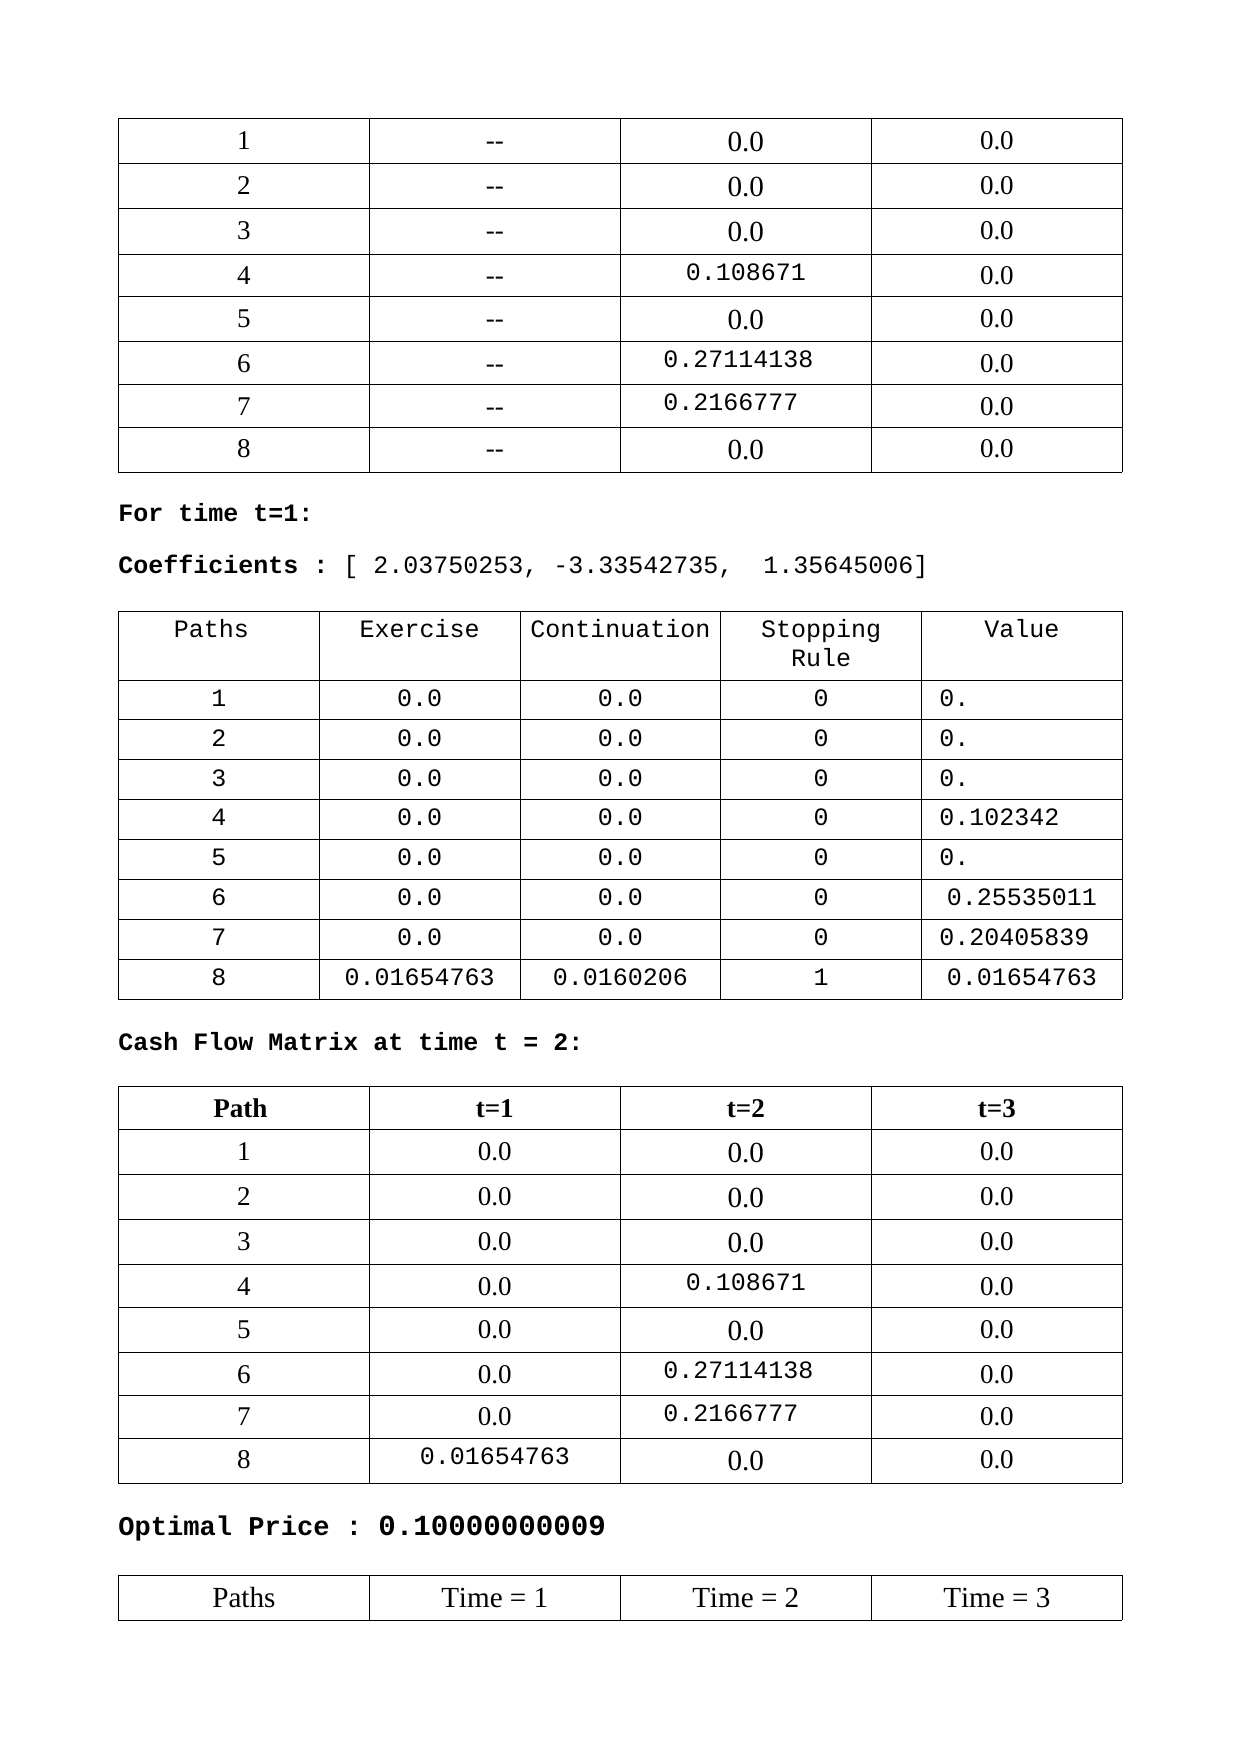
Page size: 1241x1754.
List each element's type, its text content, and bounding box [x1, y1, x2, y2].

table_cell 0.0 [320, 800, 520, 839]
table_cell 0. [922, 720, 1122, 759]
table_header Path [119, 1087, 369, 1129]
table_cell 0.0 [521, 920, 720, 959]
table_cell 0.0 [872, 1396, 1122, 1437]
table_cell 0 [721, 760, 921, 799]
table_cell 4 [119, 800, 319, 839]
table_header Time = 1 [370, 1576, 620, 1620]
table_cell 5 [119, 297, 369, 341]
table_cell 0.0 [320, 840, 520, 879]
table_cell 0.0 [872, 1220, 1122, 1264]
table_cell 0.0 [621, 1439, 871, 1482]
table_cell 3 [119, 760, 319, 799]
table_cell -- [370, 255, 620, 296]
table_header t=1 [370, 1087, 620, 1129]
table_cell 0 [721, 800, 921, 839]
table_cell 0.01654763 [370, 1439, 620, 1482]
table_cell 0.2166777 [621, 1396, 871, 1437]
table_cell 7 [119, 920, 319, 959]
table_cell 0. [922, 681, 1122, 719]
table_cell -- [370, 385, 620, 427]
table_cell 0 [721, 681, 921, 719]
table_header t=3 [872, 1087, 1122, 1129]
table_cell 0.0 [621, 119, 871, 163]
table_cell 5 [119, 840, 319, 879]
table_cell 4 [119, 1265, 369, 1307]
table_cell 0.0 [872, 1353, 1122, 1395]
table_cell 0.0 [872, 342, 1122, 384]
table_cell -- [370, 342, 620, 384]
table_cell 0.0 [621, 1130, 871, 1174]
table_cell 2 [119, 1175, 369, 1219]
table_cell 1 [721, 960, 921, 999]
table_header Time = 2 [621, 1576, 871, 1620]
table_cell 0.0 [621, 209, 871, 253]
table_cell 0.0 [320, 681, 520, 719]
table_cell 0.0 [872, 164, 1122, 208]
table_cell 2 [119, 720, 319, 759]
table_cell 0 [721, 880, 921, 919]
table_cell 0.0 [521, 681, 720, 719]
table_cell 0.27114138 [621, 342, 871, 384]
table_cell 0. [922, 840, 1122, 879]
table_cell 0.0 [872, 1308, 1122, 1352]
table_cell 0.0 [872, 1130, 1122, 1174]
table_cell 0.0 [370, 1353, 620, 1395]
table_cell 0.0 [621, 1308, 871, 1352]
table_cell 0.0 [872, 1439, 1122, 1482]
text For time t=1: [118, 500, 1122, 528]
table_cell 6 [119, 880, 319, 919]
table_cell 4 [119, 255, 369, 296]
table_cell 0.108671 [621, 255, 871, 296]
table_cell 0.20405839 [922, 920, 1122, 959]
table_cell 0.0 [370, 1265, 620, 1307]
table_cell 0.0 [621, 1175, 871, 1219]
table_cell 0.0 [621, 164, 871, 208]
table_cell 1 [119, 1130, 369, 1174]
table_cell 0.0 [872, 385, 1122, 427]
table_cell 3 [119, 1220, 369, 1264]
table_cell 0.0 [621, 428, 871, 472]
table_cell 6 [119, 342, 369, 384]
table_cell 0.25535011 [922, 880, 1122, 919]
table_cell 0.102342 [922, 800, 1122, 839]
table_cell 0.0 [320, 760, 520, 799]
table_header Time = 3 [872, 1576, 1122, 1620]
table_cell 0.0 [521, 880, 720, 919]
table_cell 0 [721, 720, 921, 759]
table_cell -- [370, 209, 620, 253]
table_header Continuation [521, 612, 720, 679]
table_cell 0.0 [370, 1130, 620, 1174]
text Cash Flow Matrix at time t = 2: [118, 1029, 1122, 1058]
table_cell 8 [119, 960, 319, 999]
table_cell 2 [119, 164, 369, 208]
table_cell 0. [922, 760, 1122, 799]
table_header Exercise [320, 612, 520, 679]
table_cell 3 [119, 209, 369, 253]
table_cell 0.01654763 [922, 960, 1122, 999]
table_cell 0.0 [521, 800, 720, 839]
table_cell 0.0 [872, 209, 1122, 253]
table_cell 0.0 [521, 720, 720, 759]
table_header t=2 [621, 1087, 871, 1129]
table_cell 0.0 [521, 840, 720, 879]
table_cell 6 [119, 1353, 369, 1395]
table_cell 0 [721, 920, 921, 959]
table_cell 0.0 [370, 1175, 620, 1219]
table_cell 0.27114138 [621, 1353, 871, 1395]
table_cell 0 [721, 840, 921, 879]
text Optimal Price : 0.10000000009 [118, 1511, 1122, 1544]
table_cell -- [370, 428, 620, 472]
table_cell 0.0 [370, 1220, 620, 1264]
table_cell 0.0 [521, 760, 720, 799]
text Coefficients : [ 2.03750253, -3.33542735, 1.35645006] [118, 552, 1122, 581]
table_cell 8 [119, 428, 369, 472]
table_cell 8 [119, 1439, 369, 1482]
table_cell 0.0 [872, 1265, 1122, 1307]
table_cell -- [370, 164, 620, 208]
table_cell 0.0 [872, 428, 1122, 472]
table_cell -- [370, 297, 620, 341]
table_cell 0.0 [320, 920, 520, 959]
table_cell 0.2166777 [621, 385, 871, 427]
table_cell 0.01654763 [320, 960, 520, 999]
table_cell 7 [119, 385, 369, 427]
table_cell 0.0 [621, 297, 871, 341]
table_header Stopping Rule [721, 612, 921, 679]
table_cell 0.0 [872, 255, 1122, 296]
table_cell 1 [119, 119, 369, 163]
table_cell 0.0160206 [521, 960, 720, 999]
table_cell 0.0 [621, 1220, 871, 1264]
table_header Value [922, 612, 1122, 679]
table_cell 7 [119, 1396, 369, 1437]
table_cell 0.0 [872, 297, 1122, 341]
table_header Paths [119, 612, 319, 679]
table_cell 5 [119, 1308, 369, 1352]
table_cell 0.108671 [621, 1265, 871, 1307]
table_cell -- [370, 119, 620, 163]
table_cell 0.0 [872, 1175, 1122, 1219]
table_header Paths [119, 1576, 369, 1620]
table_cell 0.0 [370, 1396, 620, 1437]
table_cell 0.0 [872, 119, 1122, 163]
table_cell 1 [119, 681, 319, 719]
table_cell 0.0 [370, 1308, 620, 1352]
table_cell 0.0 [320, 720, 520, 759]
table_cell 0.0 [320, 880, 520, 919]
